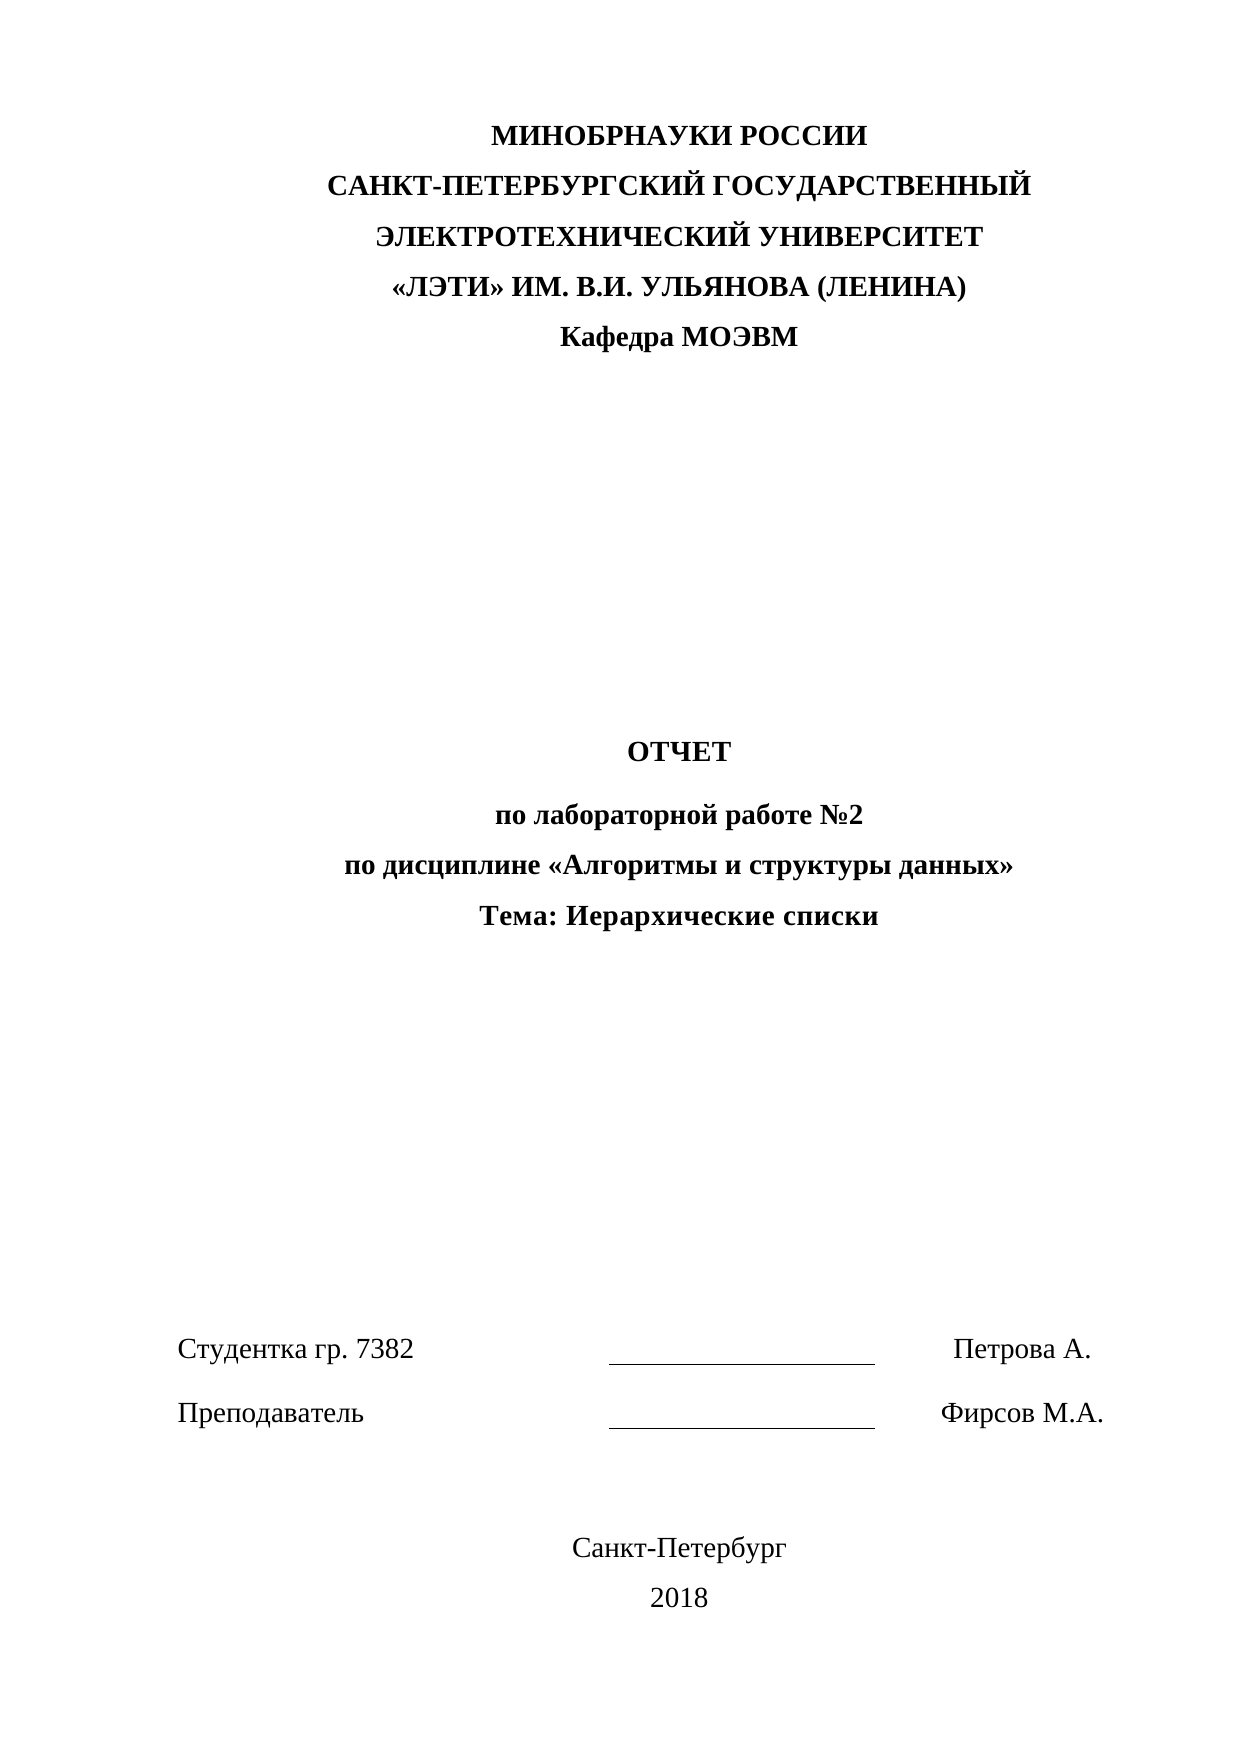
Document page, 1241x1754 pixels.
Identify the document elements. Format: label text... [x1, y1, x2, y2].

text по лабораторной работе №2 [177, 797, 1181, 831]
table_cell Фирсов М.А. [875, 1364, 1170, 1428]
text по дисциплине «Алгоритмы и структуры данных» [177, 847, 1181, 881]
text Тема: Иерархические списки [177, 898, 1181, 931]
table_header Студентка гр. 7382 [166, 1300, 609, 1364]
text Санкт-Петербург [177, 1530, 1181, 1563]
text «ЛЭТИ» им. В.И. Ульянова (Ленина) [177, 269, 1181, 303]
text 2018 [177, 1580, 1181, 1614]
text Кафедра МОЭВМ [177, 319, 1181, 353]
text электротехнический университет [177, 219, 1181, 252]
text МИНОБРНАУКИ РОССИИ [177, 118, 1181, 152]
text отчет [177, 734, 1181, 768]
table_cell [609, 1365, 875, 1428]
table_cell Преподаватель [166, 1364, 609, 1428]
table_header [609, 1300, 875, 1364]
text Санкт-Петербургский государственный [177, 168, 1181, 202]
table_header Петрова А. [875, 1300, 1170, 1364]
